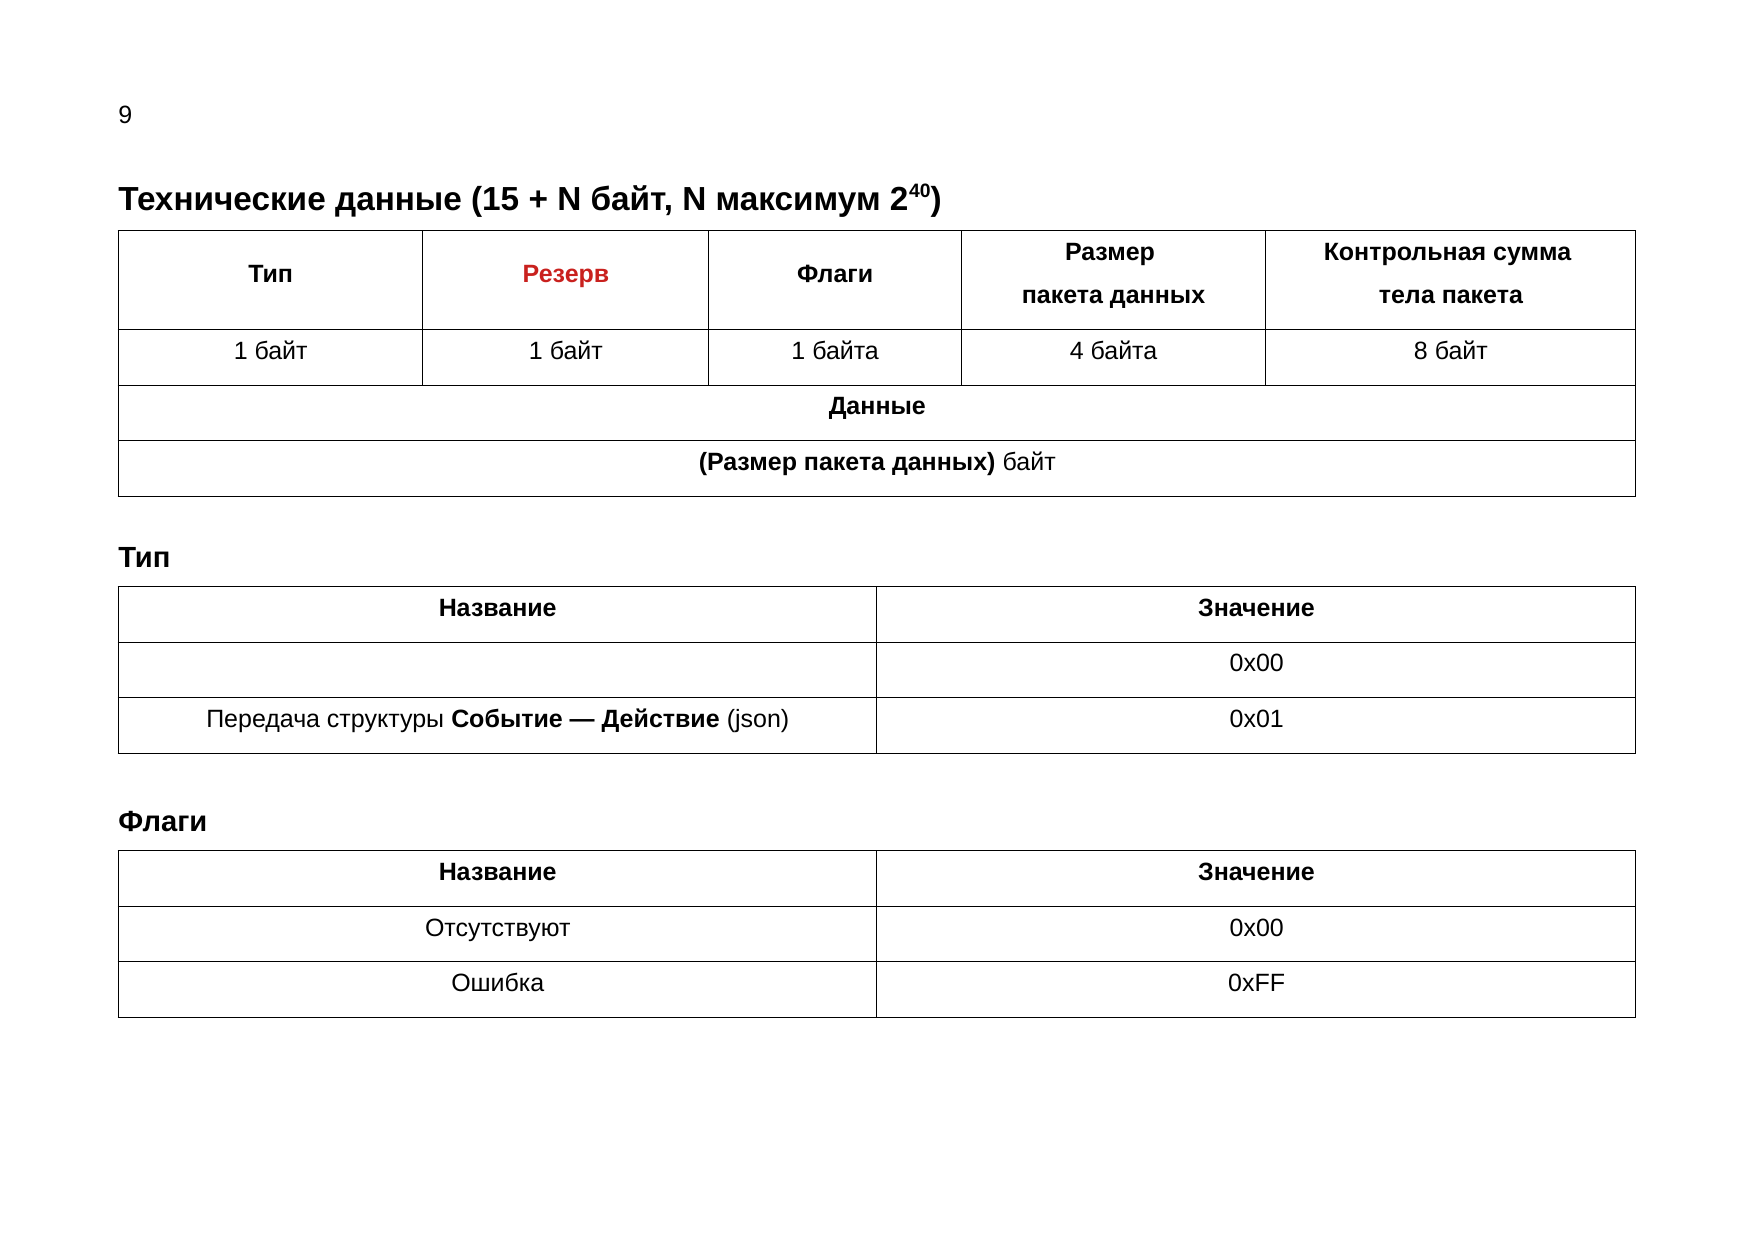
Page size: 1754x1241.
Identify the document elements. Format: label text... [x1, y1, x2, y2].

table_cell 0x00 [877, 643, 1635, 697]
table_header Значение [877, 587, 1635, 642]
table_cell 1 байт [423, 330, 708, 384]
table_header Флаги [709, 231, 961, 329]
table_header Тип [119, 231, 422, 329]
table_cell Передача структуры Событие — Действие (json) [119, 698, 876, 753]
table_cell 0x00 [877, 907, 1635, 961]
table_cell 1 байт [119, 330, 422, 384]
table_header Резерв [423, 231, 708, 329]
subtitle Технические данные (15 + N байт, N максимум 240) [118, 179, 1636, 218]
table_cell 8 байт [1266, 330, 1635, 384]
table_header Значение [877, 851, 1635, 906]
table_cell (Размер пакета данных) байт [119, 441, 1635, 496]
table_header Название [119, 587, 876, 642]
subtitle Флаги [118, 804, 1636, 838]
table_cell Отсутствуют [119, 907, 876, 961]
table_header Название [119, 851, 876, 906]
table_header Контрольная сумма тела пакета [1266, 231, 1635, 329]
table_cell 0xFF [877, 962, 1635, 1017]
table_cell Данные [119, 386, 1635, 440]
table_cell 1 байта [709, 330, 961, 384]
table_cell 0x01 [877, 698, 1635, 753]
subtitle Тип [118, 540, 1636, 573]
table_cell 4 байта [962, 330, 1265, 384]
table_cell [119, 643, 876, 697]
table_cell Ошибка [119, 962, 876, 1017]
table_header Размер пакета данных [962, 231, 1265, 329]
